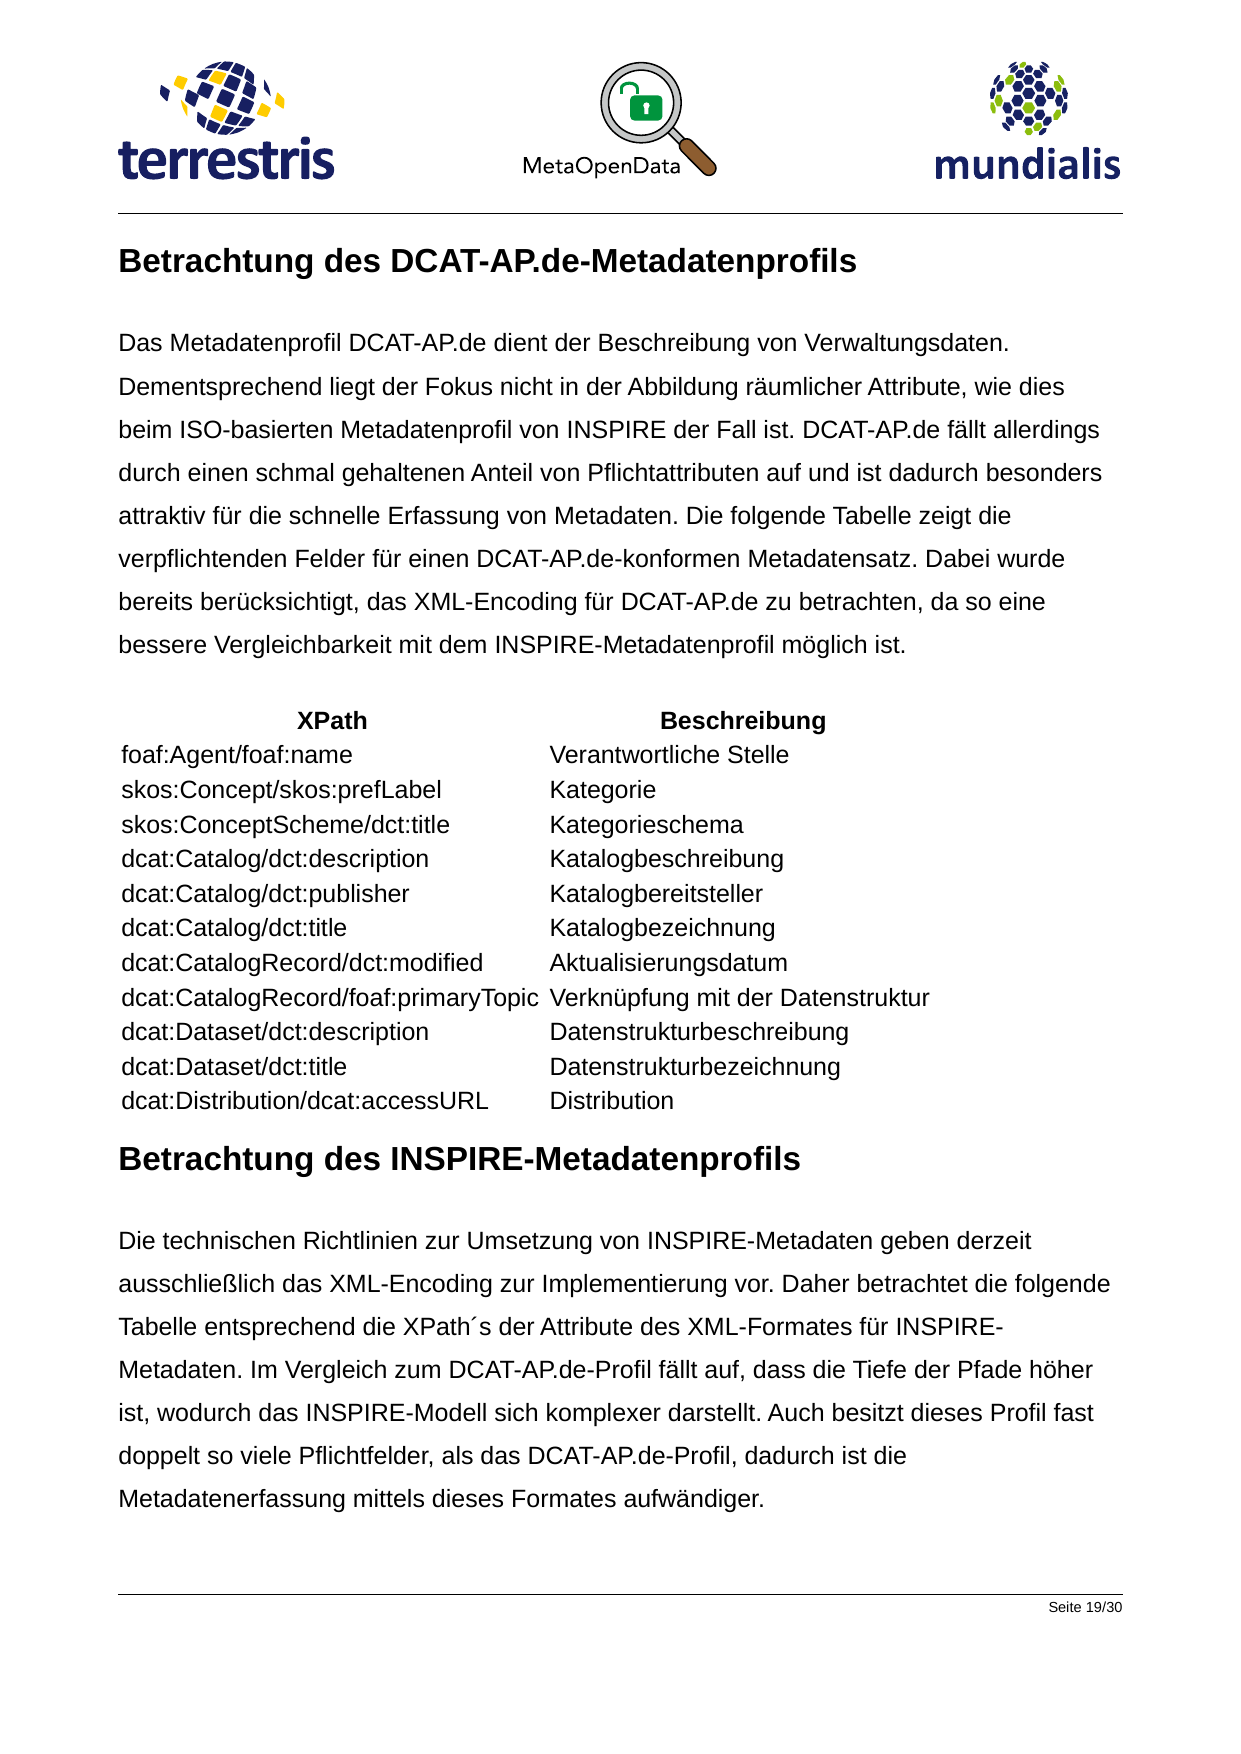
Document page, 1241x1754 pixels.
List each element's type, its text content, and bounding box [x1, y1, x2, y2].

table_cell dcat:Catalog/dct:publisher [118, 876, 546, 910]
table_cell Kategorieschema [546, 807, 940, 841]
table_cell dcat:CatalogRecord/foaf:primaryTopic [118, 980, 546, 1014]
table_cell dcat:CatalogRecord/dct:modified [118, 945, 546, 979]
table_cell Katalogbeschreibung [546, 841, 940, 876]
table_cell Kategorie [546, 772, 940, 807]
table_cell Datenstrukturbeschreibung [546, 1014, 940, 1049]
table_cell skos:ConceptScheme/dct:title [118, 807, 546, 841]
table_cell Distribution [546, 1083, 940, 1118]
table_cell foaf:Agent/foaf:name [118, 738, 546, 772]
table_cell dcat:Distribution/dcat:accessURL [118, 1083, 546, 1118]
subtitle Betrachtung des DCAT-AP.de-Metadatenprofils [118, 241, 1122, 280]
table_cell dcat:Dataset/dct:description [118, 1014, 546, 1049]
table_header XPath [118, 703, 546, 737]
text Das Metadatenprofil DCAT-AP.de dient der Beschreibung von Verwaltungsdaten. Dementsprechend liegt der Fokus nicht in der Abbildung räumlicher Attribute, wie dies beim ISO-basierten Metadatenprofil von INSPIRE der Fall ist. DCAT-AP.de fällt allerdings durch einen schmal gehaltenen Anteil von Pflichtattributen auf und ist dadurch besonders attraktiv für die schnelle Erfassung von Metadaten. Die folgende Tabelle zeigt die verpflichtenden Felder für einen DCAT-AP.de-konformen Metadatensatz. Dabei wurde bereits berücksichtigt, das XML-Encoding für DCAT-AP.de zu betrachten, da so eine bessere Vergleichbarkeit mit dem INSPIRE-Metadatenprofil möglich ist. [118, 328, 1122, 659]
text Die technischen Richtlinien zur Umsetzung von INSPIRE-Metadaten geben derzeit ausschließlich das XML-Encoding zur Implementierung vor. Daher betrachtet die folgende Tabelle entsprechend die XPath´s der Attribute des XML-Formates für INSPIRE-Metadaten. Im Vergleich zum DCAT-AP.de-Profil fällt auf, dass die Tiefe der Pfade höher ist, wodurch das INSPIRE-Modell sich komplexer darstellt. Auch besitzt dieses Profil fast doppelt so viele Pflichtfelder, als das DCAT-AP.de-Profil, dadurch ist die Metadatenerfassung mittels dieses Formates aufwändiger. [118, 1226, 1122, 1513]
table_cell Verantwortliche Stelle [546, 738, 940, 772]
subtitle Betrachtung des INSPIRE-Metadatenprofils [118, 1138, 1122, 1177]
table_cell skos:Concept/skos:prefLabel [118, 772, 546, 807]
table_cell Katalogbezeichnung [546, 910, 940, 945]
table_cell Katalogbereitsteller [546, 876, 940, 910]
table_cell Datenstrukturbezeichnung [546, 1049, 940, 1083]
table_cell Aktualisierungsdatum [546, 945, 940, 979]
table_cell dcat:Dataset/dct:title [118, 1049, 546, 1083]
table_cell Verknüpfung mit der Datenstruktur [546, 980, 940, 1014]
table_cell dcat:Catalog/dct:title [118, 910, 546, 945]
table_cell dcat:Catalog/dct:description [118, 841, 546, 876]
table_header Beschreibung [546, 703, 940, 737]
